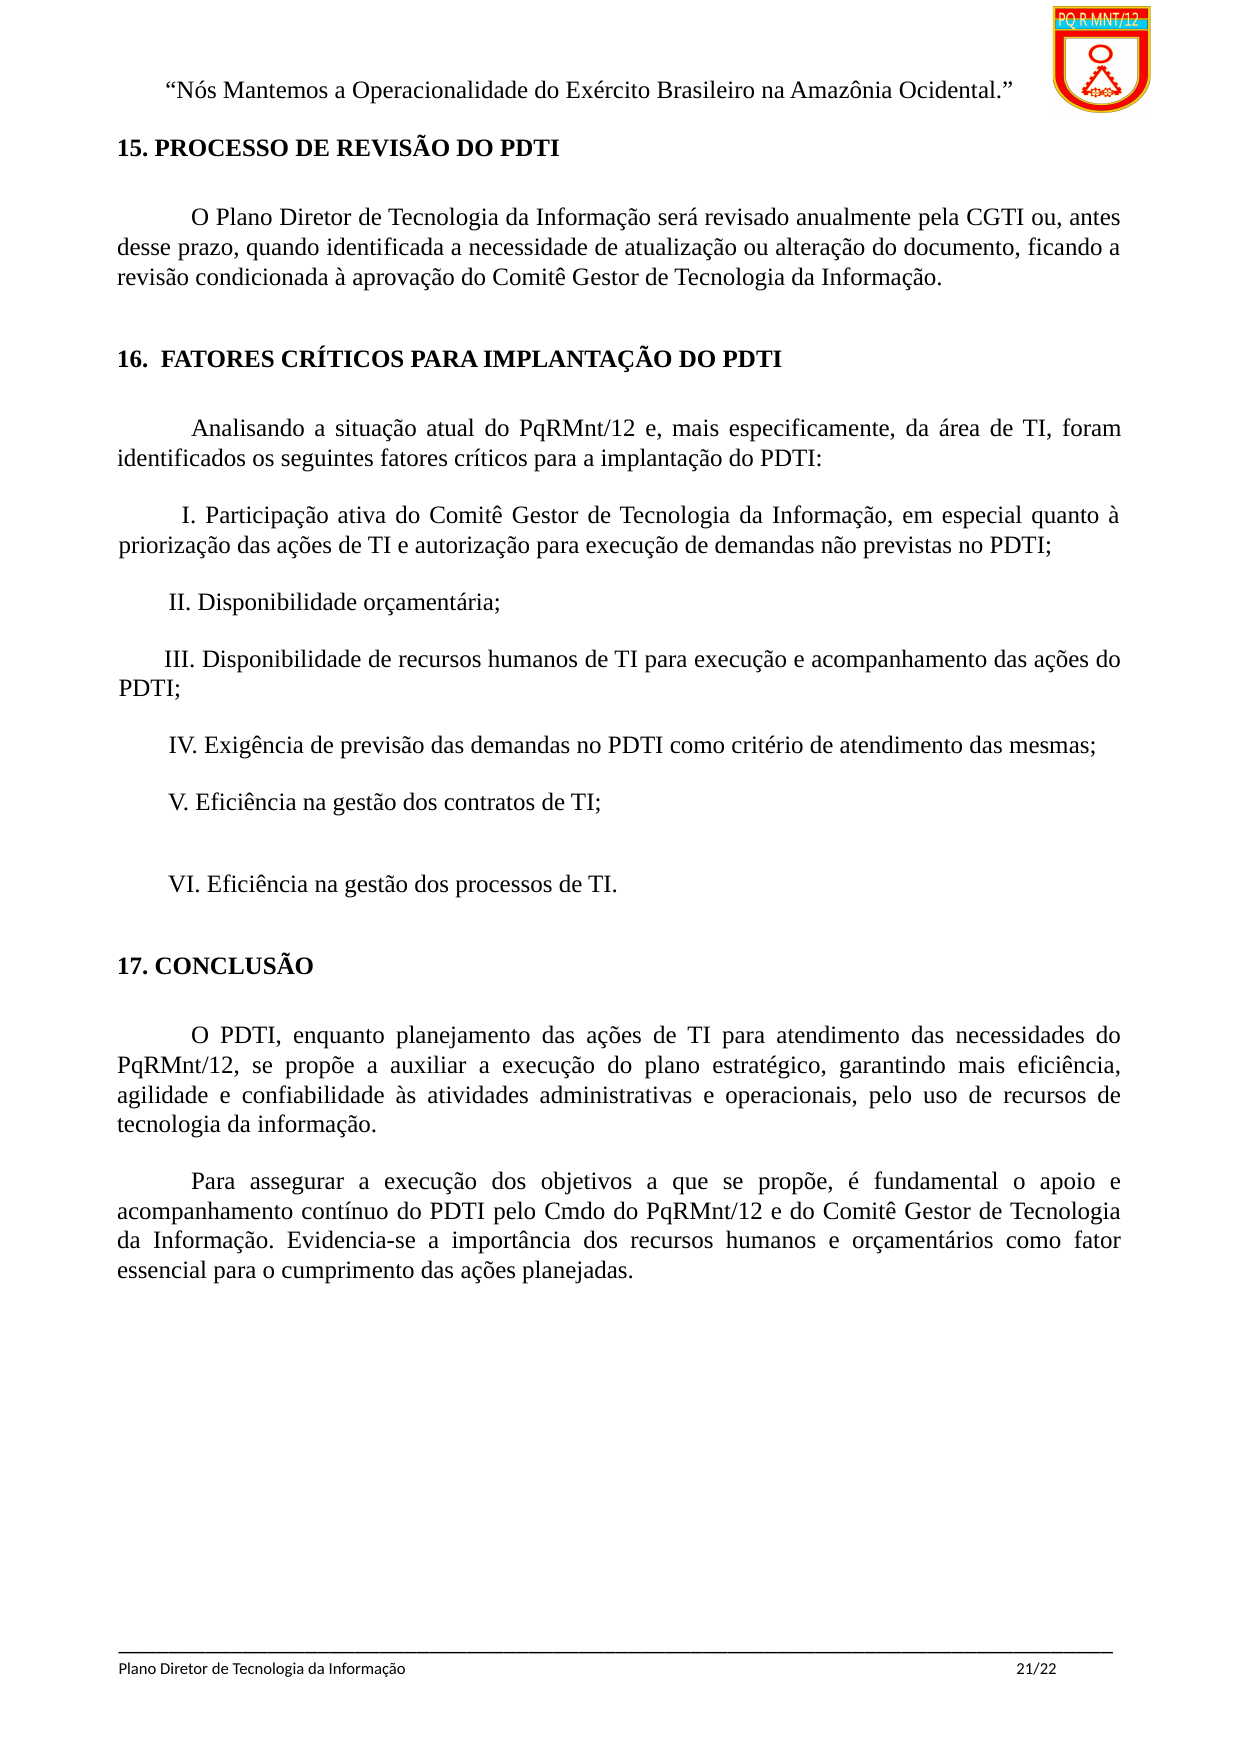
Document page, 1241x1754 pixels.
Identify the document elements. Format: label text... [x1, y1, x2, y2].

text O PDTI, enquanto planejamento das ações de TI para atendimento das necessidades do PqRMnt/12, se propõe a auxiliar a execução do plano estratégico, garantindo mais eficiência, agilidade e confiabilidade às atividades administrativas e operacionais, pelo uso de recursos de tecnologia da informação. [117, 1021, 1122, 1138]
list V. Eficiência na gestão dos contratos de TI; [118, 787, 1122, 816]
list VI. Eficiência na gestão dos processos de TI. [118, 869, 1122, 898]
picture [1052, 6, 1151, 113]
subtitle 16. FATORES CRÍTICOS PARA IMPLANTAÇÃO DO PDTI [117, 344, 1123, 373]
list III. Disponibilidade de recursos humanos de TI para execução e acompanhamento das ações do PDTI; [118, 644, 1122, 702]
text O Plano Diretor de Tecnologia da Informação será revisado anualmente pela CGTI ou, antes desse prazo, quando identificada a necessidade de atualização ou alteração do documento, ficando a revisão condicionada à aprovação do Comitê Gestor de Tecnologia da Informação. [117, 202, 1122, 290]
list IV. Exigência de previsão das demandas no PDTI como critério de atendimento das mesmas; [118, 730, 1122, 759]
subtitle 17. CONCLUSÃO [117, 951, 1123, 980]
subtitle 15. PROCESSO DE REVISÃO DO PDTI [117, 133, 1123, 162]
text Para assegurar a execução dos objetivos a que se propõe, é fundamental o apoio e acompanhamento contínuo do PDTI pelo Cmdo do PqRMnt/12 e do Comitê Gestor de Tecnologia da Informação. Evidencia-se a importância dos recursos humanos e orçamentários como fator essencial para o cumprimento das ações planejadas. [117, 1166, 1122, 1284]
list I. Participação ativa do Comitê Gestor de Tecnologia da Informação, em especial quanto à priorização das ações de TI e autorização para execução de demandas não previstas no PDTI; [118, 500, 1122, 558]
list II. Disponibilidade orçamentária; [118, 587, 1122, 615]
text Analisando a situação atual do PqRMnt/12 e, mais especificamente, da área de TI, foram identificados os seguintes fatores críticos para a implantação do PDTI: [117, 413, 1122, 472]
